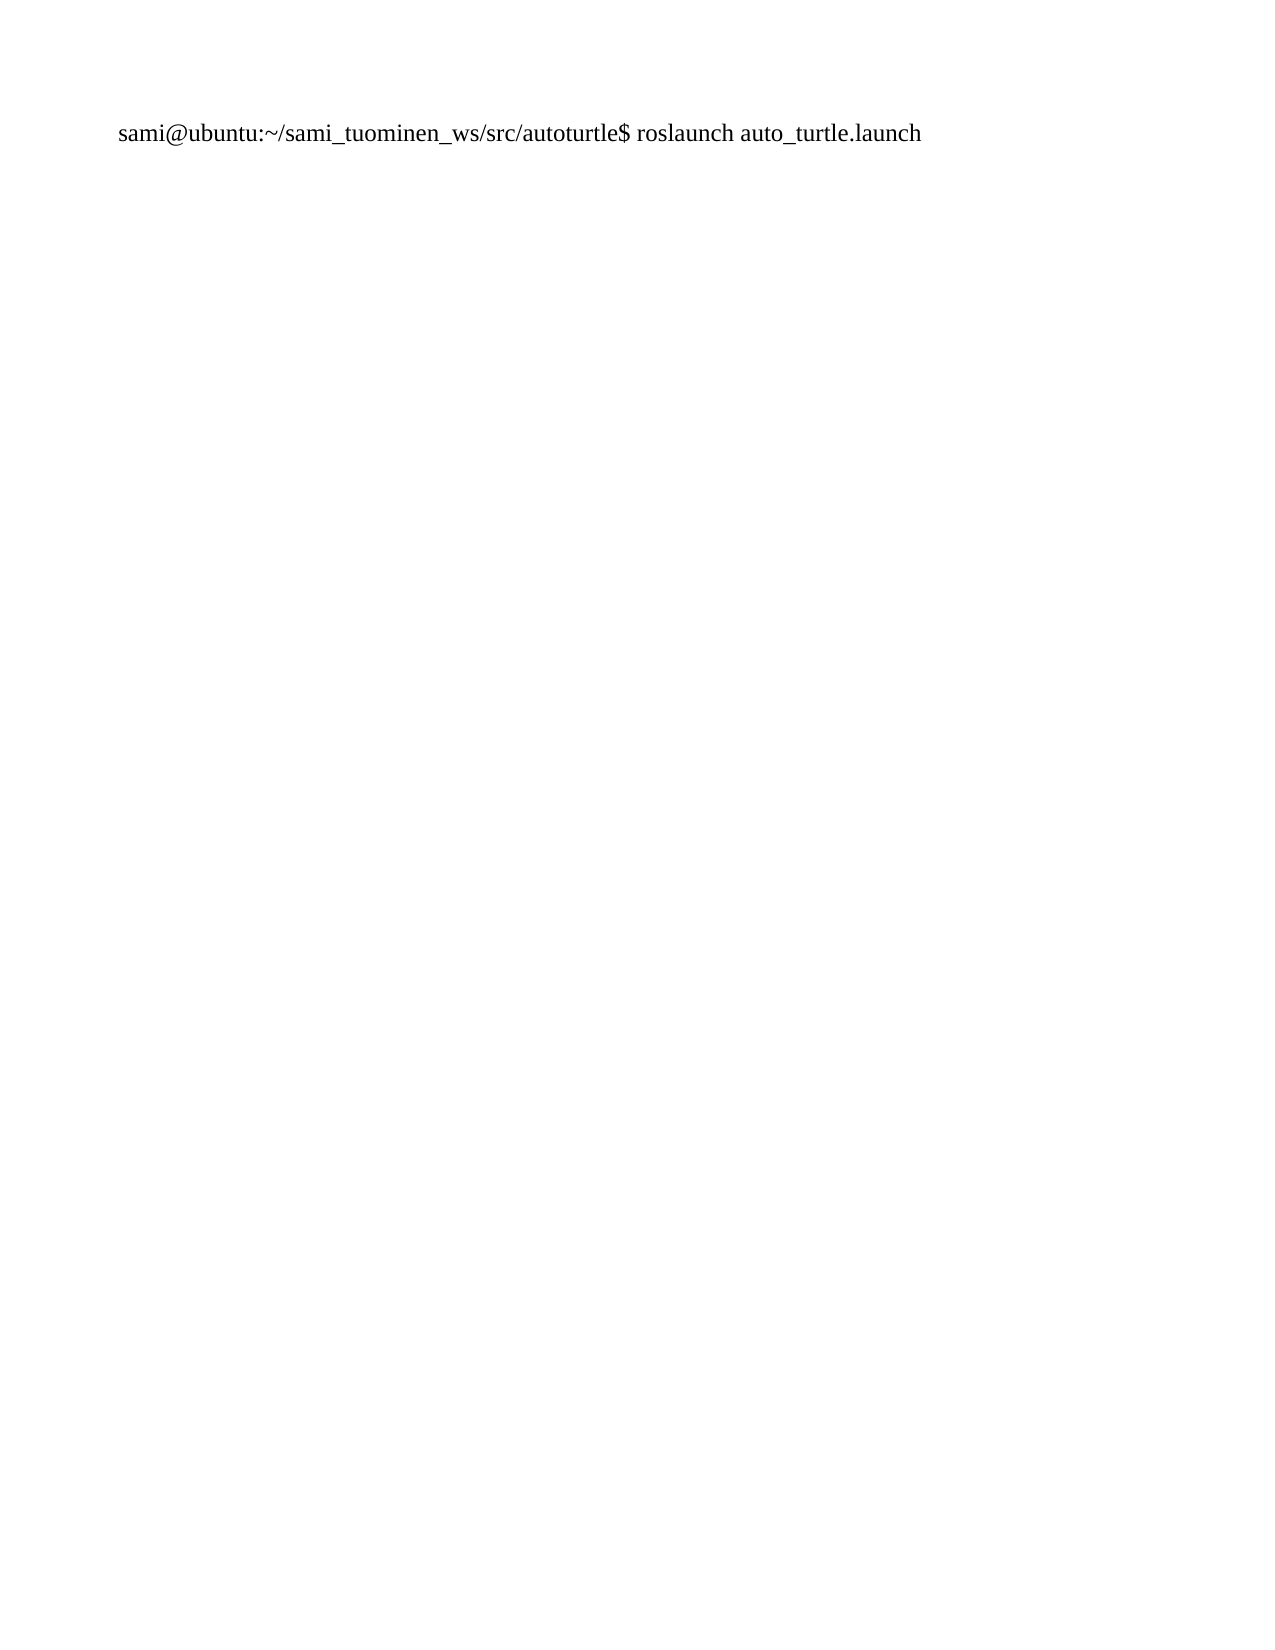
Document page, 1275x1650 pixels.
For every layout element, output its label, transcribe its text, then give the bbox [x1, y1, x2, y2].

text sami@ubuntu:~/sami_tuominen_ws/src/autoturtle$ roslaunch auto_turtle.launch [118, 118, 1157, 147]
